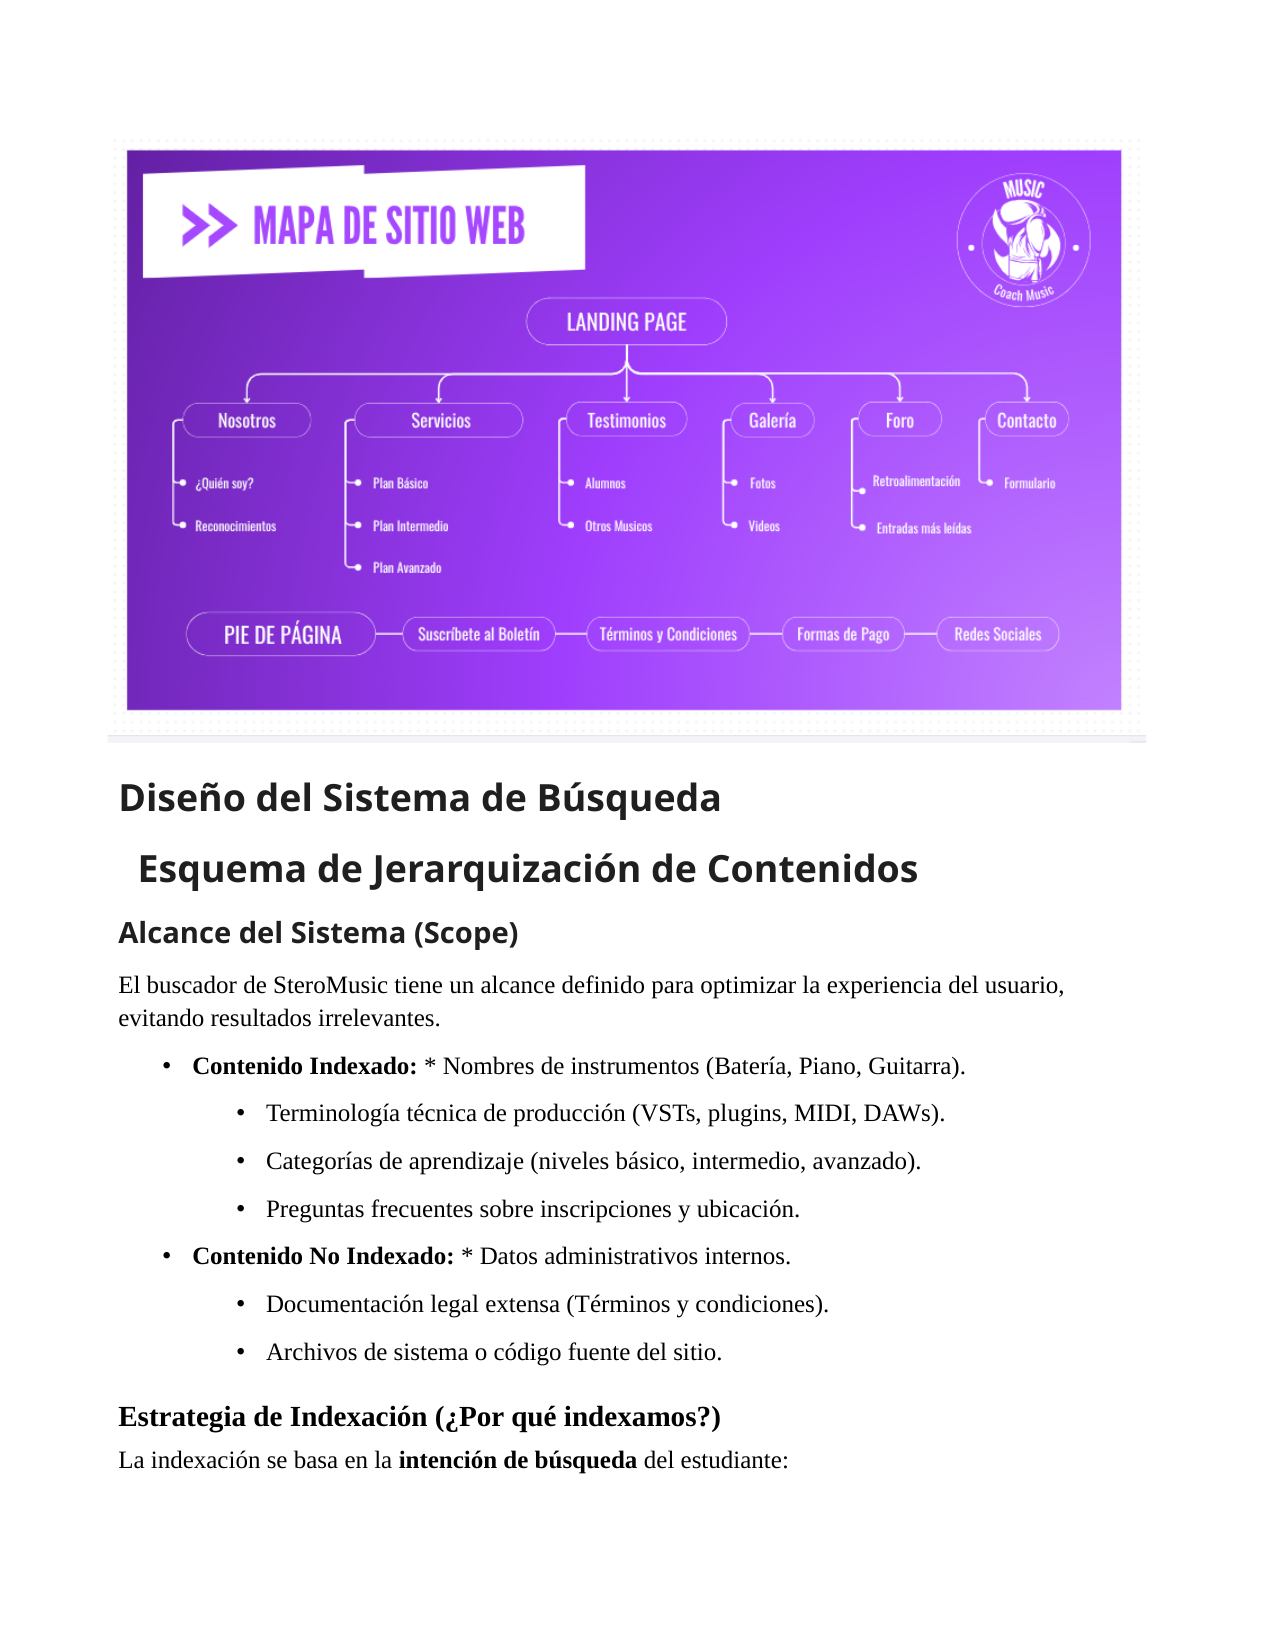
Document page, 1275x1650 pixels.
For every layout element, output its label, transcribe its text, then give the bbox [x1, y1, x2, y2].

subtitle Estrategia de Indexación (¿Por qué indexamos?) [118, 1399, 1157, 1432]
list Preguntas frecuentes sobre inscripciones y ubicación. [236, 1194, 1157, 1222]
picture [107, 137, 1147, 743]
subtitle Esquema de Jerarquización de Contenidos [118, 842, 1157, 893]
list Contenido Indexado: * Nombres de instrumentos (Batería, Piano, Guitarra). [162, 1051, 1157, 1080]
list Terminología técnica de producción (VSTs, plugins, MIDI, DAWs). [236, 1098, 1157, 1127]
subtitle Diseño del Sistema de Búsqueda [118, 771, 1157, 822]
list Archivos de sistema o código fuente del sitio. [236, 1337, 1157, 1365]
subtitle Alcance del Sistema (Scope) [118, 913, 1157, 952]
text La indexación se basa en la intención de búsqueda del estudiante: [118, 1445, 1157, 1473]
list Contenido No Indexado: * Datos administrativos internos. [162, 1241, 1157, 1270]
list Categorías de aprendizaje (niveles básico, intermedio, avanzado). [236, 1146, 1157, 1175]
list Documentación legal extensa (Términos y condiciones). [236, 1289, 1157, 1318]
text El buscador de SteroMusic tiene un alcance definido para optimizar la experiencia del usuario, evitando resultados irrelevantes. [118, 970, 1157, 1032]
